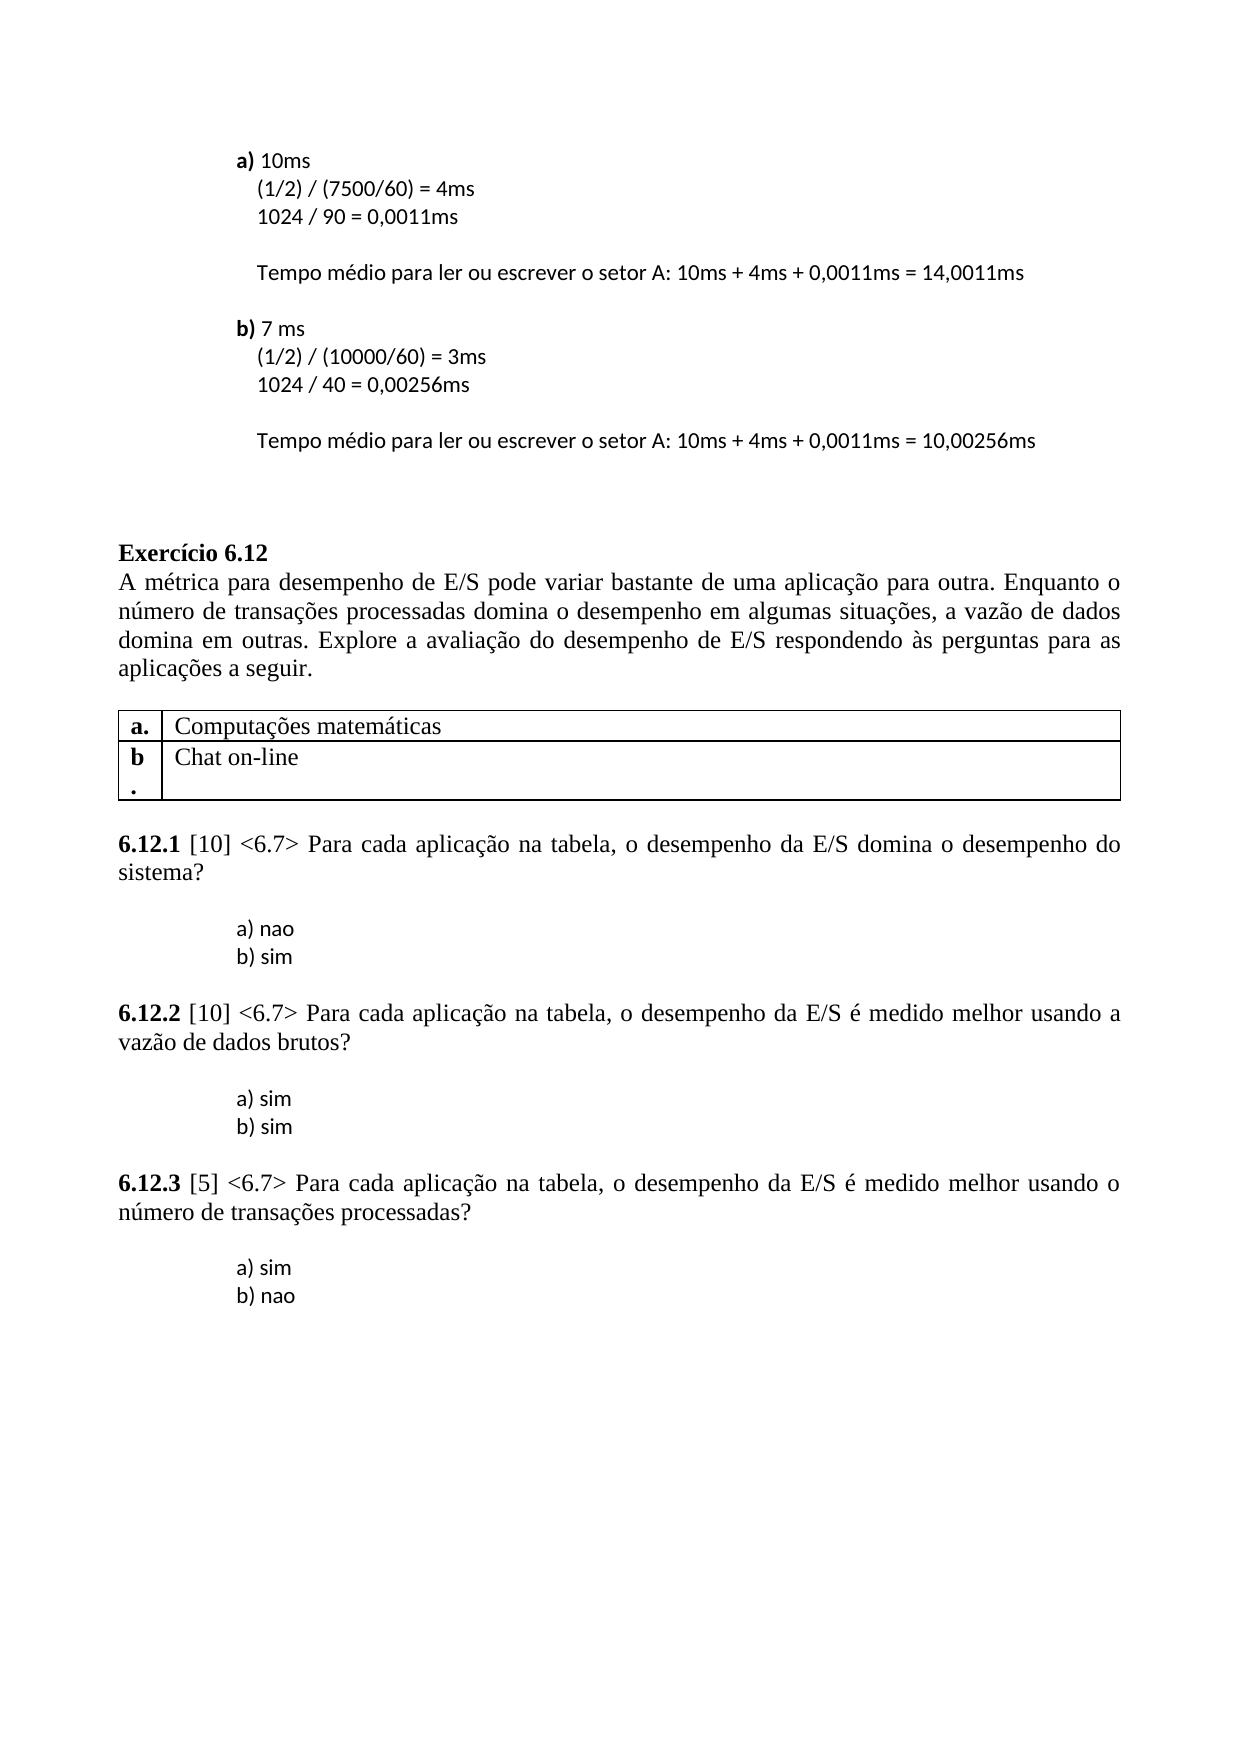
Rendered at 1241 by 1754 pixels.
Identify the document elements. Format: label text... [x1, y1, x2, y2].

text 1024 / 40 = 0,00256ms [118, 370, 1122, 398]
text Tempo médio para ler ou escrever o setor A: 10ms + 4ms + 0,0011ms = 14,0011ms [118, 258, 1122, 286]
text 6.12.2 [10] <6.7> Para cada aplicação na tabela, o desempenho da E/S é medido melhor usando a vazão de dados brutos? [118, 998, 1122, 1056]
text a) 10ms [118, 146, 1122, 174]
text b) sim [118, 942, 1122, 970]
table_header Computações matemáticas [163, 711, 1120, 740]
table_cell b. [119, 742, 161, 799]
text Tempo médio para ler ou escrever o setor A: 10ms + 4ms + 0,0011ms = 10,00256ms [118, 426, 1122, 454]
text (1/2) / (10000/60) = 3ms [118, 342, 1122, 370]
text a) sim [118, 1253, 1122, 1281]
text 6.12.1 [10] <6.7> Para cada aplicação na tabela, o desempenho da E/S domina o desempenho do sistema? [118, 829, 1122, 886]
table_cell Chat on-line [163, 742, 1120, 799]
text (1/2) / (7500/60) = 4ms [118, 174, 1122, 202]
text b) 7 ms [118, 314, 1122, 342]
text A métrica para desempenho de E/S pode variar bastante de uma aplicação para outra. Enquanto o número de transações processadas domina o desempenho em algumas situações, a vazão de dados domina em outras. Explore a avaliação do desempenho de E/S respondendo às perguntas para as aplicações a seguir. [118, 567, 1122, 682]
table_header a. [119, 711, 161, 740]
text b) sim [118, 1112, 1122, 1140]
text Exercício 6.12 [118, 538, 1122, 567]
text a) sim [118, 1084, 1122, 1112]
text 1024 / 90 = 0,0011ms [118, 202, 1122, 230]
text 6.12.3 [5] <6.7> Para cada aplicação na tabela, o desempenho da E/S é medido melhor usando o número de transações processadas? [118, 1168, 1122, 1225]
text a) nao [118, 914, 1122, 942]
text b) nao [118, 1281, 1122, 1309]
